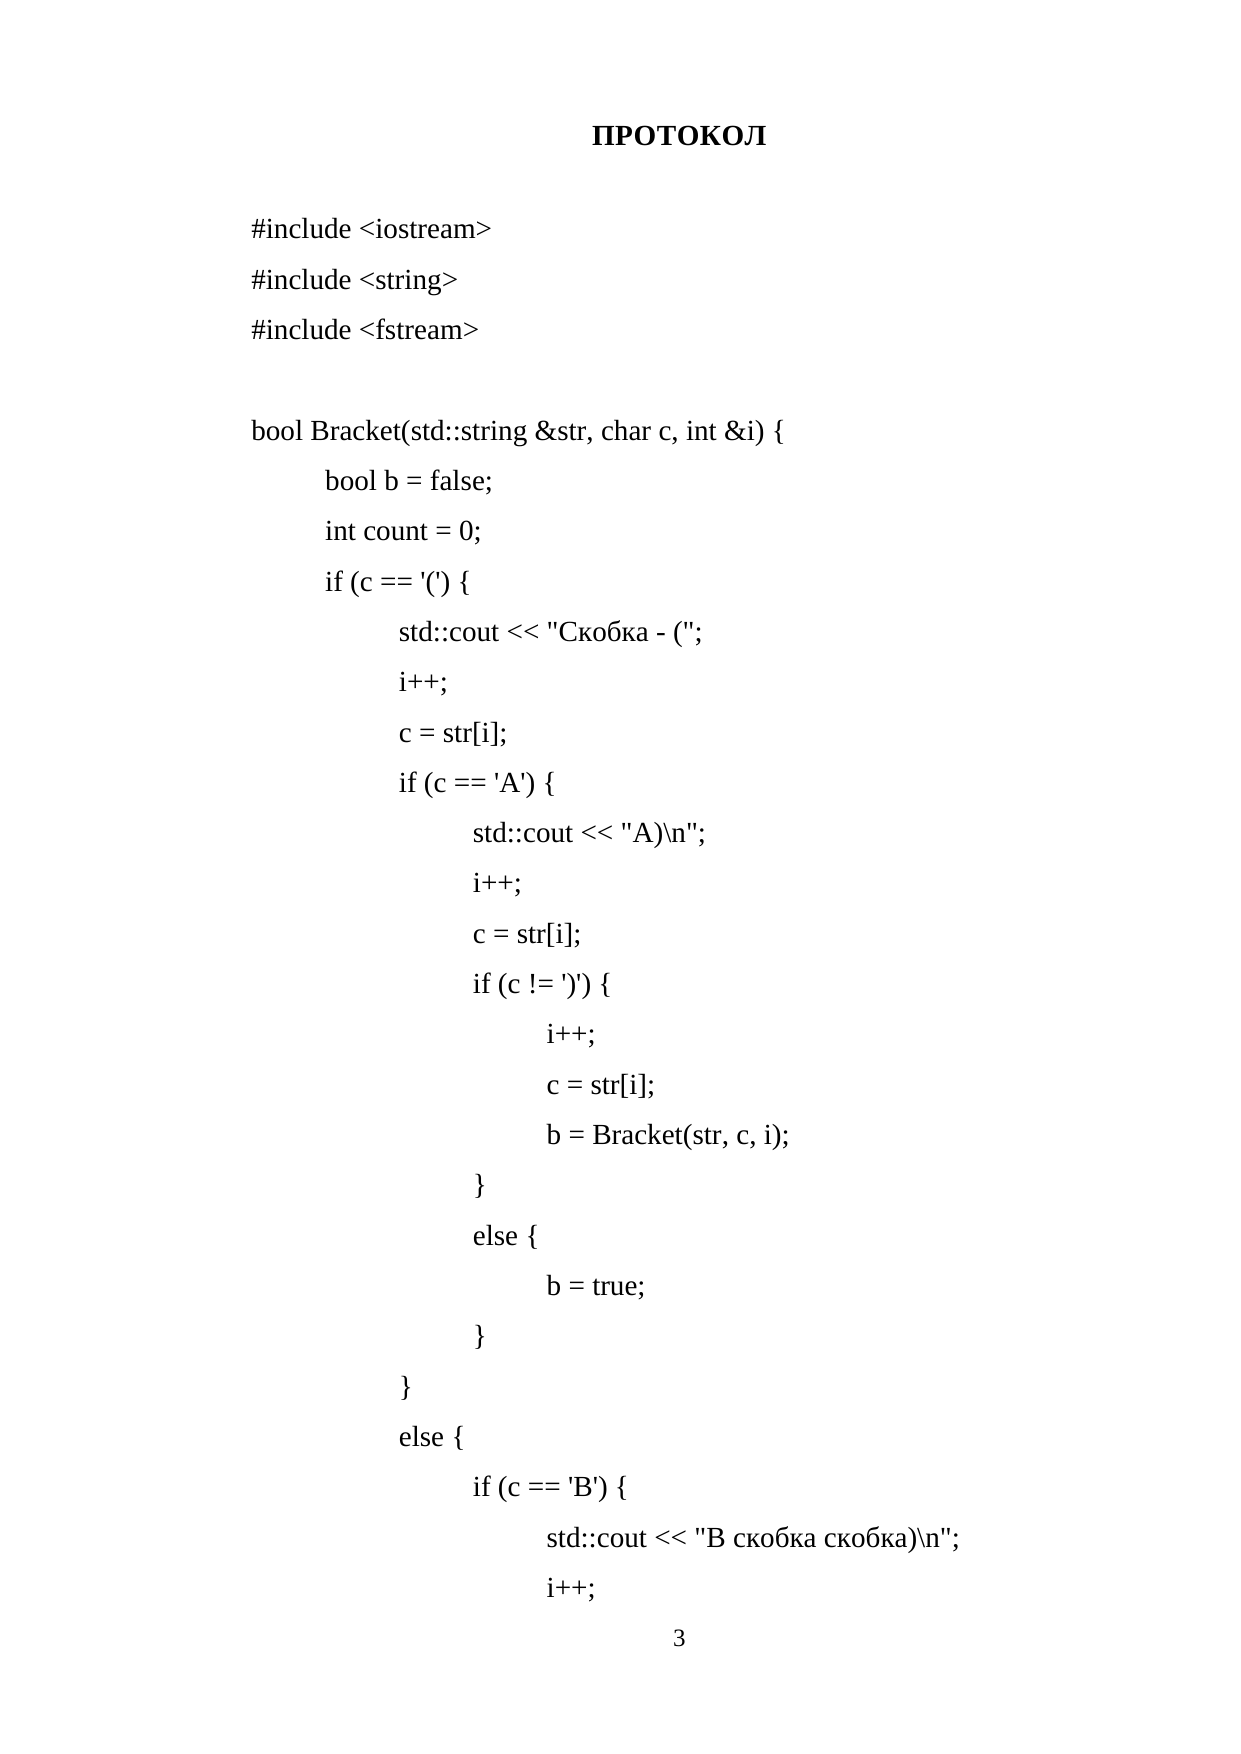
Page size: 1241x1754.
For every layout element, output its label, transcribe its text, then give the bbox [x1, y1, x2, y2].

text i++; [177, 866, 1181, 899]
text bool Bracket(std::string &str, char c, int &i) { [177, 413, 1181, 446]
text } [177, 1369, 1181, 1402]
text i++; [177, 664, 1181, 698]
text } [177, 1167, 1181, 1201]
text b = true; [177, 1268, 1181, 1302]
text std::cout << "B скобка скобка)\n"; [177, 1520, 1181, 1553]
text i++; [177, 1570, 1181, 1603]
text #include <fstream> [177, 312, 1181, 346]
text if (c == '(') { [177, 564, 1181, 597]
text b = Bracket(str, c, i); [177, 1117, 1181, 1151]
text c = str[i]; [177, 715, 1181, 748]
text #include <string> [177, 262, 1181, 295]
text std::cout << "Скобка - ("; [177, 614, 1181, 648]
text c = str[i]; [177, 1067, 1181, 1100]
text c = str[i]; [177, 916, 1181, 949]
text Протокол [177, 118, 1181, 152]
text if (c == 'B') { [177, 1469, 1181, 1503]
text if (c == 'A') { [177, 765, 1181, 798]
text else { [177, 1218, 1181, 1251]
text bool b = false; [177, 463, 1181, 497]
text } [177, 1318, 1181, 1352]
text #include <iostream> [177, 212, 1181, 245]
text std::cout << "A)\n"; [177, 815, 1181, 849]
text else { [177, 1419, 1181, 1453]
text int count = 0; [177, 513, 1181, 547]
text i++; [177, 1017, 1181, 1050]
text if (c != ')') { [177, 966, 1181, 1000]
